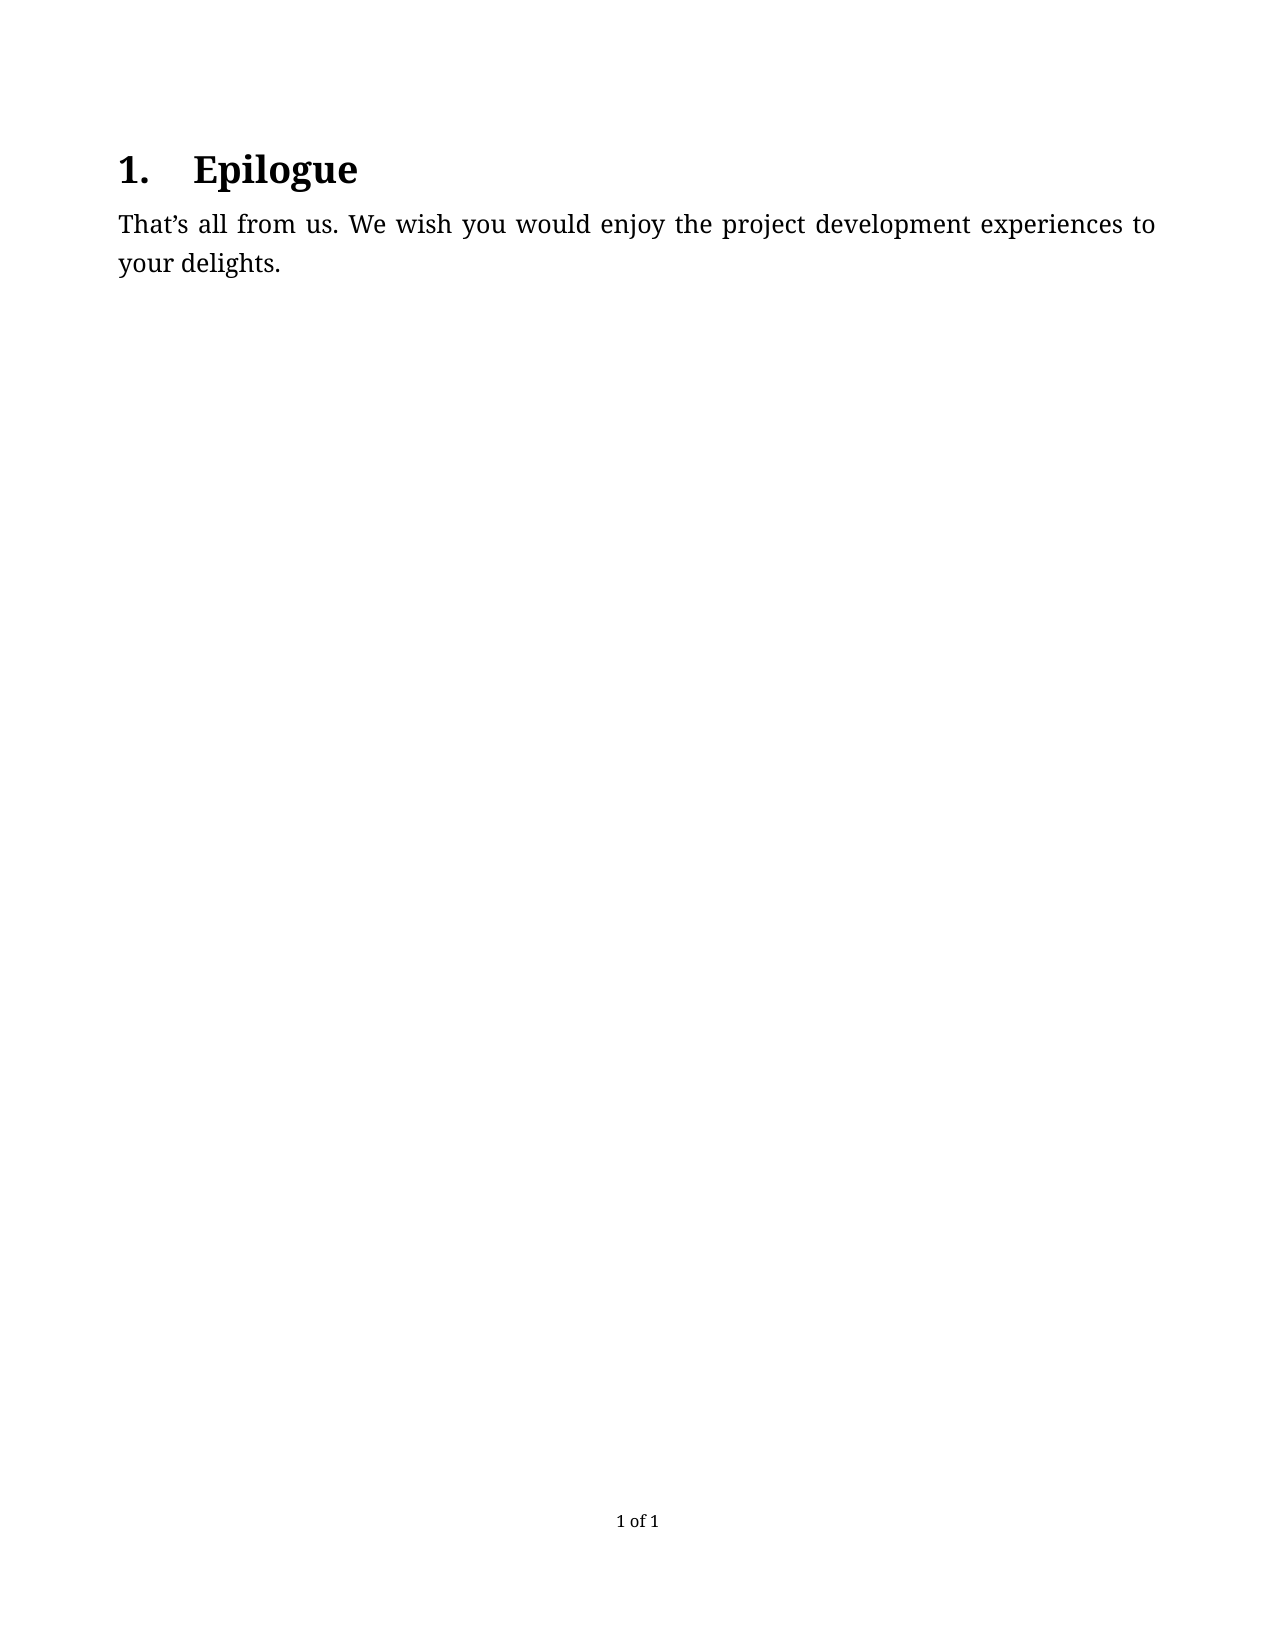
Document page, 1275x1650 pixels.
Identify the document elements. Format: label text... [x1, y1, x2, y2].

text That’s all from us. We wish you would enjoy the project development experiences to your delights. [118, 207, 1157, 280]
subtitle Epilogue [118, 143, 1157, 194]
